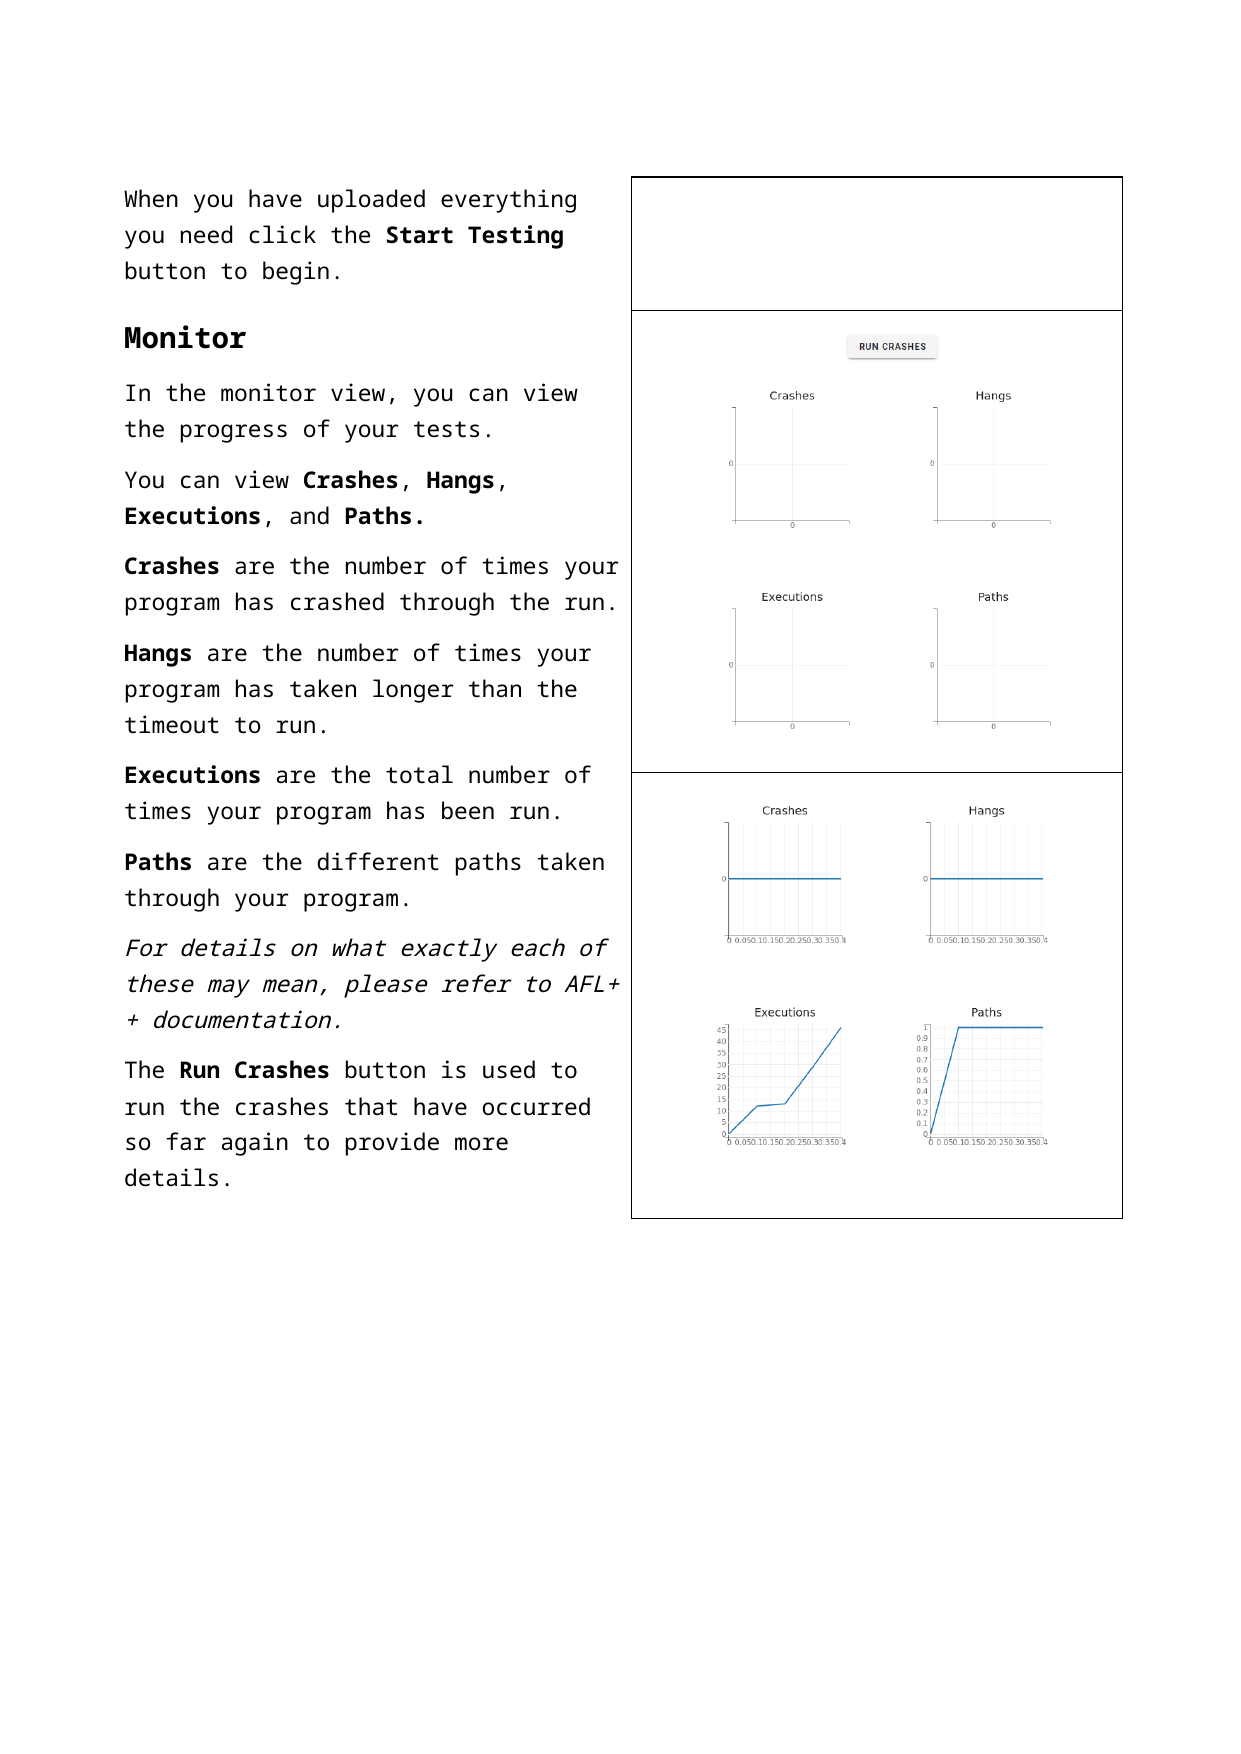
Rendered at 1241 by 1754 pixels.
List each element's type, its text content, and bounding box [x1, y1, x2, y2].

table_cell [632, 311, 1122, 772]
picture [769, 331, 1091, 738]
table_cell [632, 773, 1122, 1218]
table_cell When you have uploaded everything you need click the Start Testing button to begin. [118, 176, 631, 310]
table_cell Monitor In the monitor view, you can view the progress of your tests. You can view Crashes, Hangs, Executions, and Paths. Crashes are the number of times your program has crashed through the run. Hangs are the number of times your program has taken longer than the timeout to run. Executions are the total number of times your program has been run. Paths are the different paths taken through your program. For details on what exactly each of these may mean, please refer to AFL++ documentation. The Run Crashes button is used to run the crashes that have occurred so far again to provide more details. [118, 310, 631, 1218]
picture [773, 792, 1066, 1162]
table_cell [632, 178, 1122, 310]
